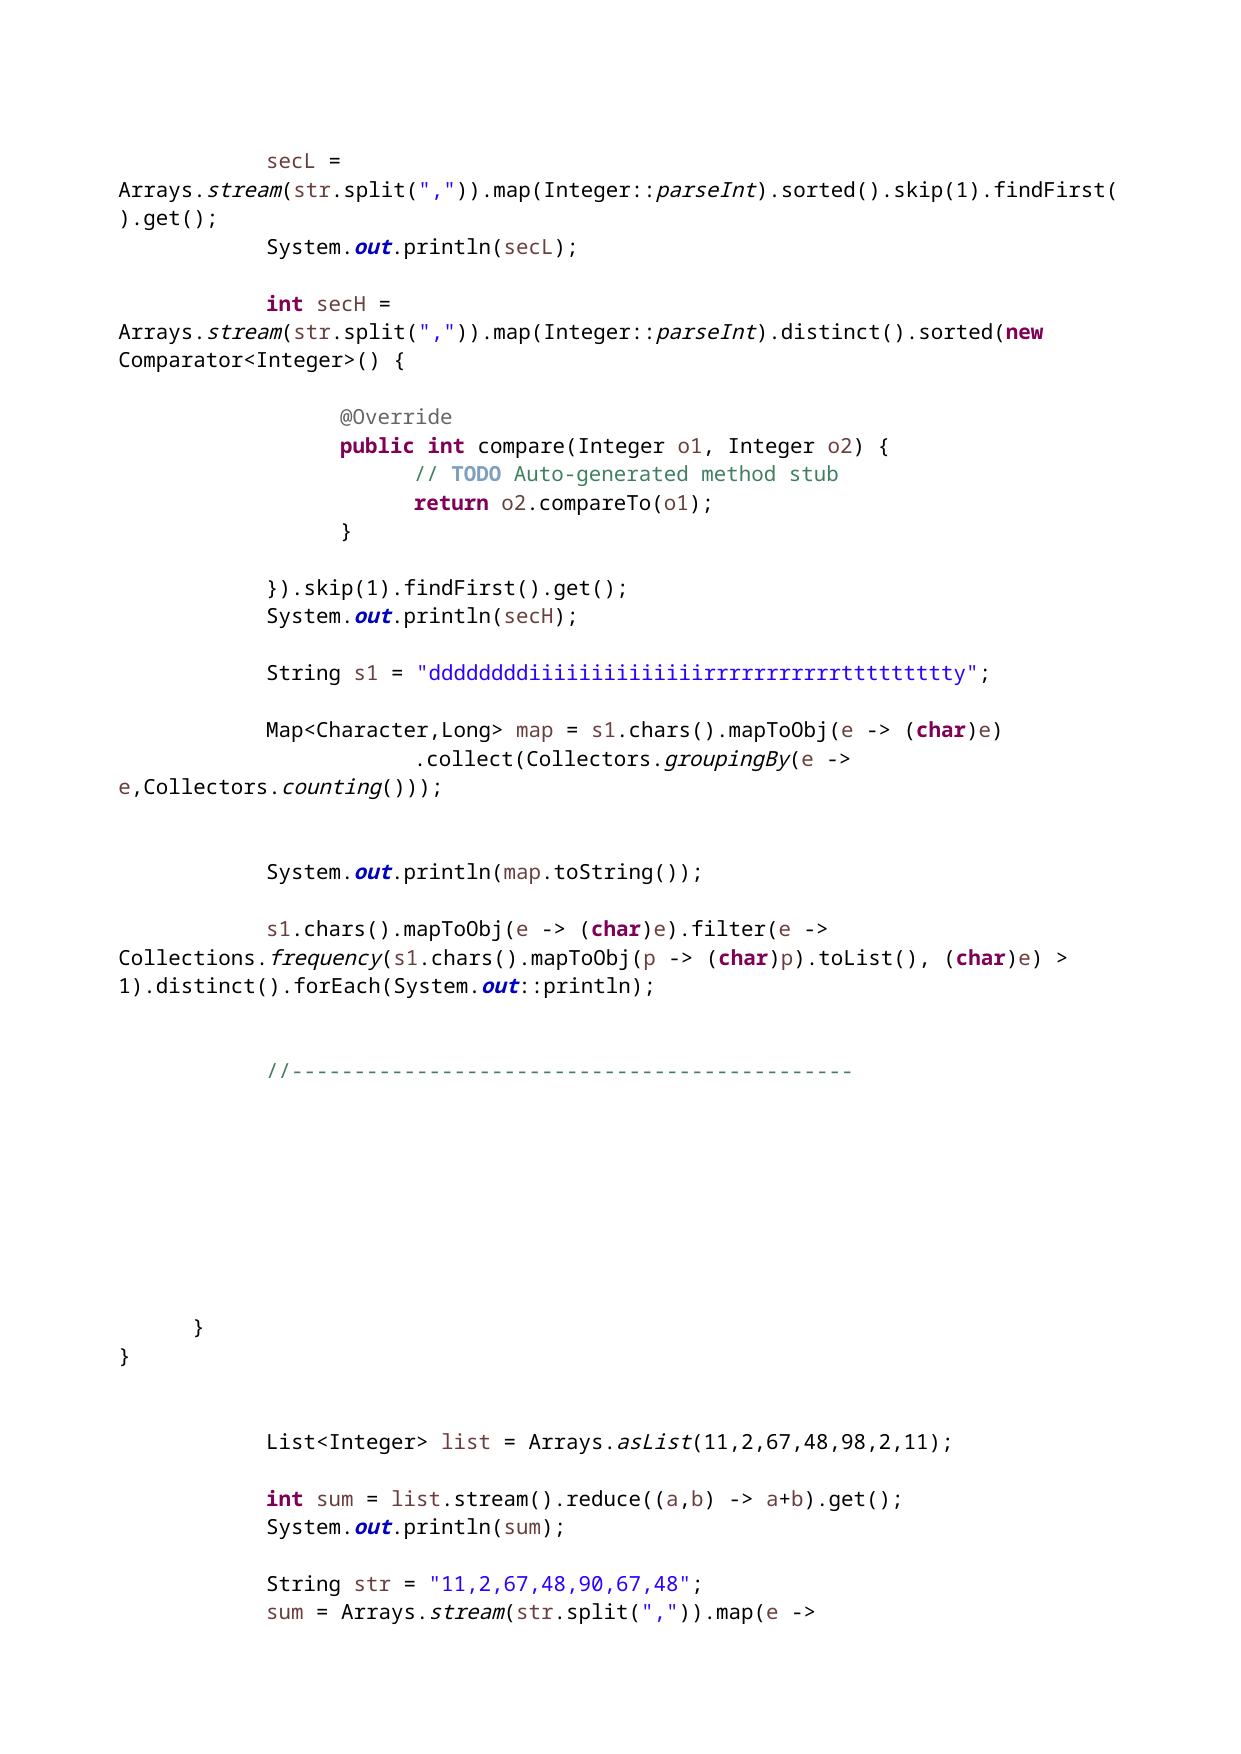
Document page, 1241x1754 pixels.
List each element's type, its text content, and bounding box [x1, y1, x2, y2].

text sum = Arrays.stream(str.split(",")).map(e -> [118, 1597, 1122, 1626]
text }).skip(1).findFirst().get(); [118, 573, 1122, 602]
text int secH = Arrays.stream(str.split(",")).map(Integer::parseInt).distinct().sorted(new Comparator<Integer>() { [118, 289, 1122, 374]
text return o2.compareTo(o1); [118, 488, 1122, 516]
text s1.chars().mapToObj(e -> (char)e).filter(e -> Collections.frequency(s1.chars().mapToObj(p -> (char)p).toList(), (char)e) > 1).distinct().forEach(System.out::println); [118, 914, 1122, 1000]
text } [118, 1341, 1122, 1369]
text List<Integer> list = Arrays.asList(11,2,67,48,98,2,11); [118, 1427, 1122, 1455]
text @Override [118, 402, 1122, 431]
text } [118, 1312, 1122, 1341]
text //--------------------------------------------- [118, 1057, 1122, 1085]
text String str = "11,2,67,48,90,67,48"; [118, 1569, 1122, 1597]
text } [118, 516, 1122, 545]
text System.out.println(secL); [118, 232, 1122, 260]
text // TODO Auto-generated method stub [118, 459, 1122, 488]
text .collect(Collectors.groupingBy(e -> e,Collectors.counting())); [118, 744, 1122, 801]
text System.out.println(map.toString()); [118, 857, 1122, 886]
text public int compare(Integer o1, Integer o2) { [118, 431, 1122, 459]
text int sum = list.stream().reduce((a,b) -> a+b).get(); [118, 1484, 1122, 1512]
text String s1 = "ddddddddiiiiiiiiiiiiiirrrrrrrrrrrttttttttty"; [118, 658, 1122, 687]
text Map<Character,Long> map = s1.chars().mapToObj(e -> (char)e) [118, 715, 1122, 744]
text System.out.println(secH); [118, 602, 1122, 630]
text secL = Arrays.stream(str.split(",")).map(Integer::parseInt).sorted().skip(1).findFirst().get(); [118, 147, 1122, 232]
text System.out.println(sum); [118, 1512, 1122, 1541]
